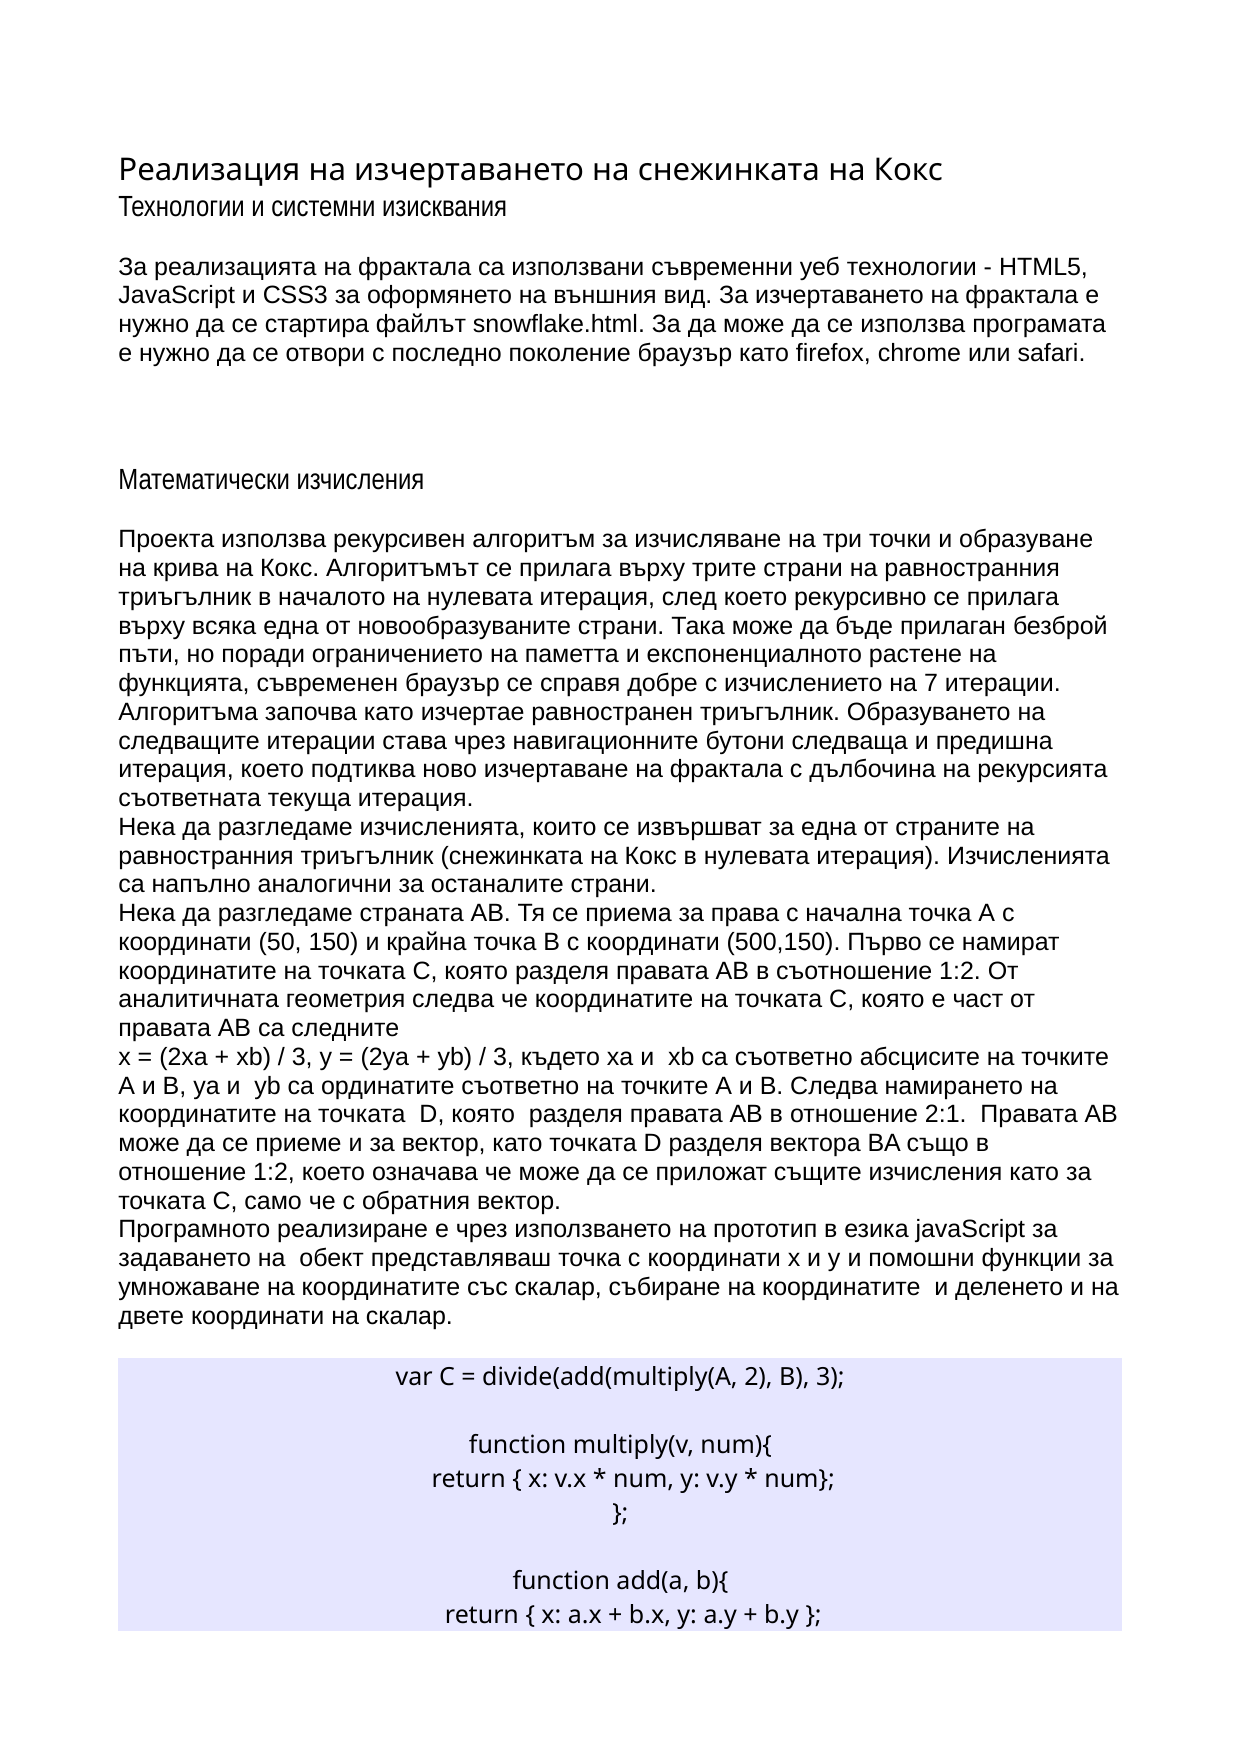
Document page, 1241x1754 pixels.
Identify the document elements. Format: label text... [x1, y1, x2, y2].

text Алгоритъма започва като изчертае равностранен триъгълник. Образуването на следващите итерации става чрез навигационните бутони следваща и предишна итерация, което подтиква ново изчертаване на фрактала с дълбочина на рекурсията съответната текуща итерация. [118, 697, 1122, 812]
text Проекта използва рекурсивен алгоритъм за изчисляване на три точки и образуване на крива на Кокс. Алгоритъмът се прилага върху трите страни на равностранния триъгълник в началото на нулевата итерация, след което рекурсивно се прилага върху всяка една от новообразуваните страни. Така може да бъде прилаган безброй пъти, но поради ограничението на паметта и експоненциалното растене на функцията, съвременен браузър се справя добре с изчислението на 7 итерации. [118, 524, 1122, 697]
text }; [118, 1494, 1122, 1528]
text return { x: v.x * num, y: v.y * num}; [118, 1460, 1122, 1494]
text function add(a, b){ [118, 1563, 1122, 1597]
text Технологии и системни изисквания [118, 189, 1122, 223]
text var C = divide(add(multiply(A, 2), B), 3); [118, 1358, 1122, 1392]
text Реализация на изчертаването на снежинката на Кокс [118, 147, 1122, 189]
text За реализацията на фрактала са използвани съвременни уеб технологии - HTML5, JavaScript и CSS3 за оформянето на външния вид. За изчертаването на фрактала е нужно да се стартира файлът snowflake.html. За да може да се използва програмата е нужно да се отвори с последно поколение браузър като firefox, chrome или safari. [118, 252, 1122, 367]
text Нека да разгледаме изчисленията, които се извършват за една от страните на равностранния триъгълник (снежинката на Кокс в нулевата итерация). Изчисленията са напълно аналогични за останалите страни. [118, 812, 1122, 898]
text function multiply(v, num){ [118, 1426, 1122, 1460]
text Математически изчисления [118, 462, 1122, 496]
text x = (2xa + xb) / 3, y = (2ya + yb) / 3, където xa и xb са съответно абсцисите на точките А и B, ya и yb са ординатите съответно на точките А и B. Следва намирането на координатите на точката D, която разделя правата AB в отношение 2:1. Правата AB може да се приеме и за вектор, като точката D разделя вектора BA също в отношение 1:2, което означава че може да се приложат същите изчисления като за точката С, само че с обратния вектор. [118, 1042, 1122, 1214]
text Нека да разгледаме страната AB. Тя се приема за права с начална точка А с координати (50, 150) и крайна точка B с координати (500,150). Първо се намират координатите на точката С, която разделя правата AB в съотношение 1:2. От аналитичната геометрия следва че координатите на точката С, която е част от правата АB са следните [118, 898, 1122, 1042]
text Програмното реализиране е чрез използването на прототип в езика javaScript за задаването на обект представляваш точка с координати x и y и помошни функции за умножаване на координатите със скалар, събиране на координатите и деленето и на двете координати на скалар. [118, 1214, 1122, 1329]
text return { x: a.x + b.x, y: a.y + b.y }; [118, 1597, 1122, 1631]
